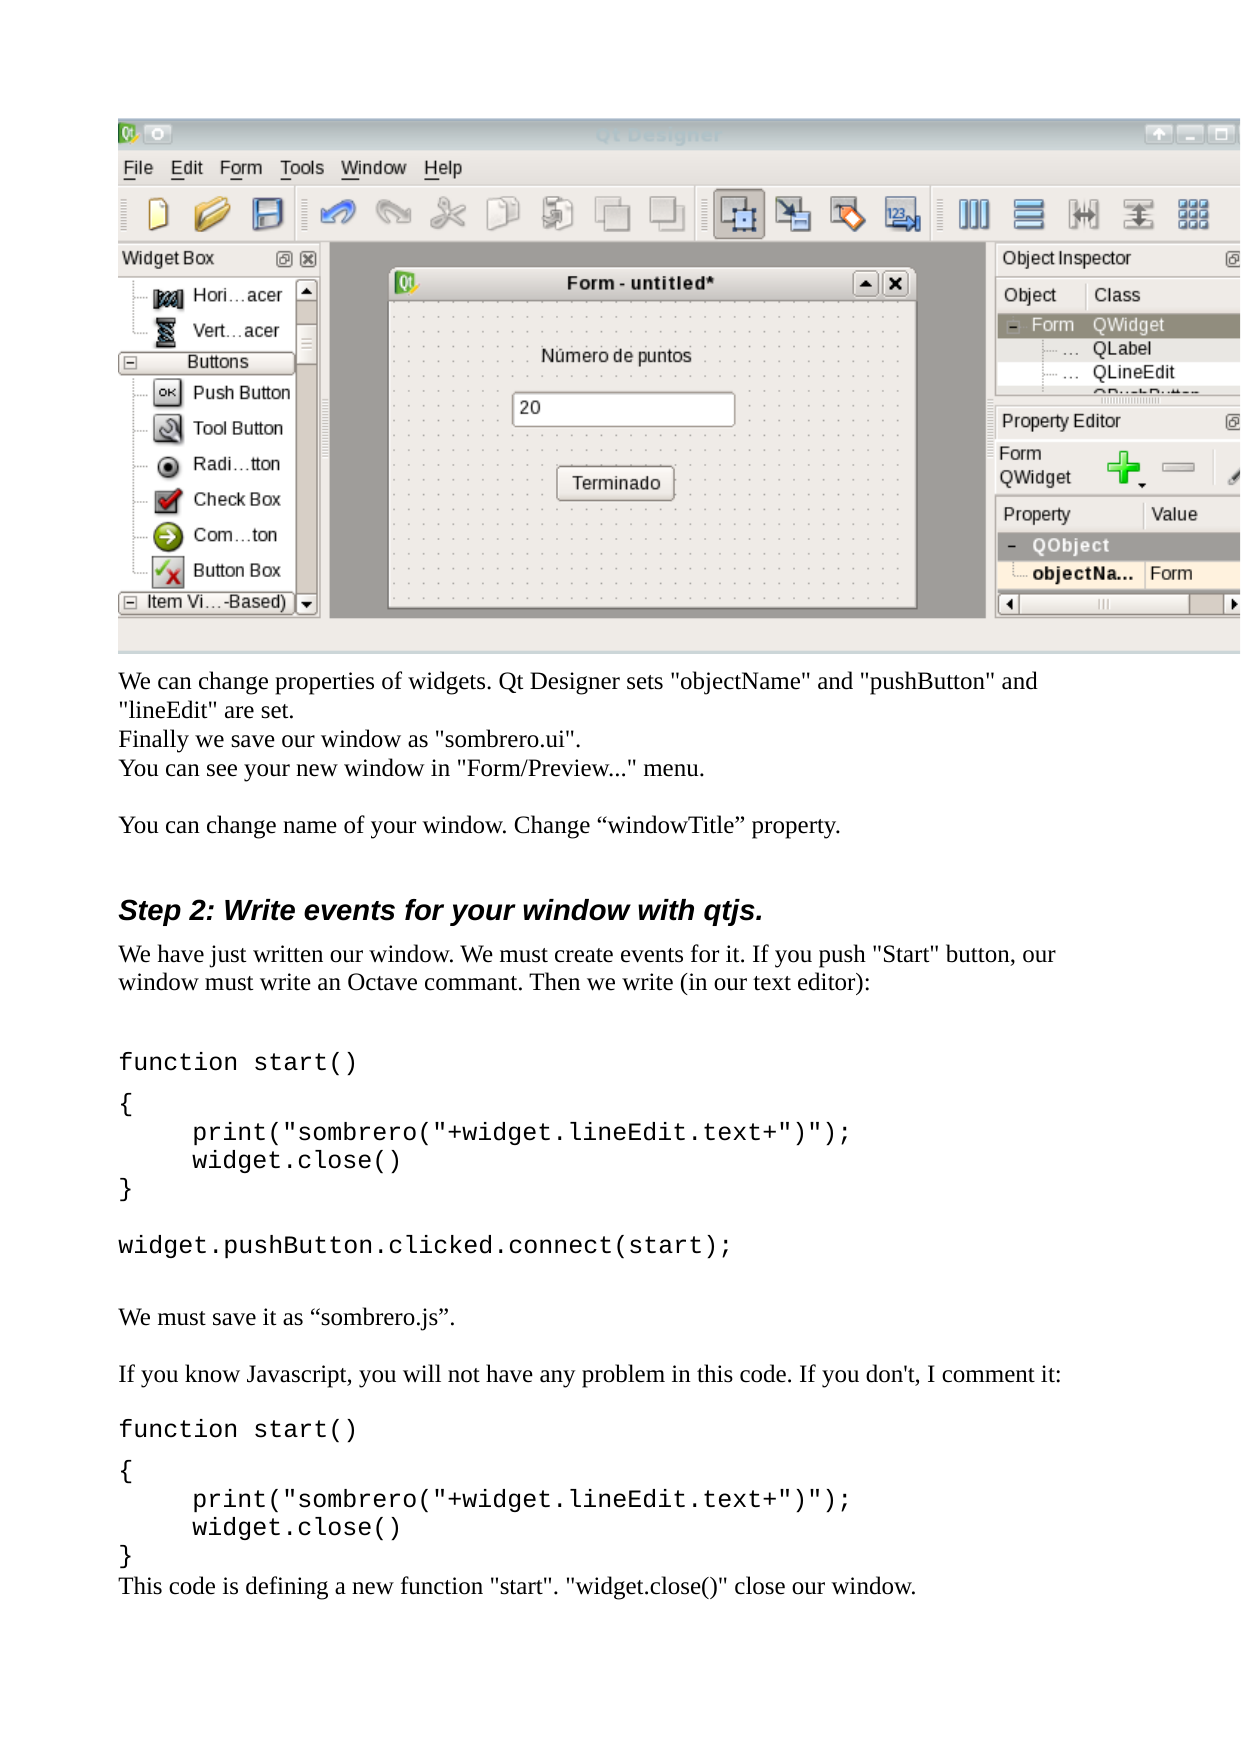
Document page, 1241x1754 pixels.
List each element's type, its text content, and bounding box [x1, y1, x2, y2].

picture [118, 118, 1241, 654]
text You can see your new window in "Form/Preview..." menu. [118, 753, 1122, 781]
text function start() [118, 1050, 1122, 1078]
text print("sombrero("+widget.lineEdit.text+")"); [118, 1486, 1122, 1514]
text { [118, 1458, 1122, 1486]
text We can change properties of widgets. Qt Designer sets "objectName" and "pushButton" and "lineEdit" are set. [118, 666, 1122, 724]
text { [118, 1091, 1122, 1119]
text This code is defining a new function "start". "widget.close()" close our window. [118, 1571, 1122, 1600]
text We must save it as “sombrero.js”. [118, 1302, 1122, 1331]
text } [118, 1176, 1122, 1204]
text function start() [118, 1417, 1122, 1445]
text You can change name of your window. Change “windowTitle” property. [118, 810, 1122, 839]
text If you know Javascript, you will not have any problem in this code. If you don't, I comment it: [118, 1359, 1122, 1388]
text Finally we save our window as "sombrero.ui". [118, 724, 1122, 753]
text widget.pushButton.clicked.connect(start); [118, 1232, 1122, 1261]
text print("sombrero("+widget.lineEdit.text+")"); [118, 1119, 1122, 1147]
subtitle Step 2: Write events for your window with qtjs. [118, 893, 1122, 926]
text We have just written our window. We must create events for it. If you push "Start" button, our window must write an Octave commant. Then we write (in our text editor): [118, 939, 1122, 996]
text } [118, 1543, 1122, 1571]
text widget.close() [118, 1514, 1122, 1543]
text widget.close() [118, 1147, 1122, 1176]
